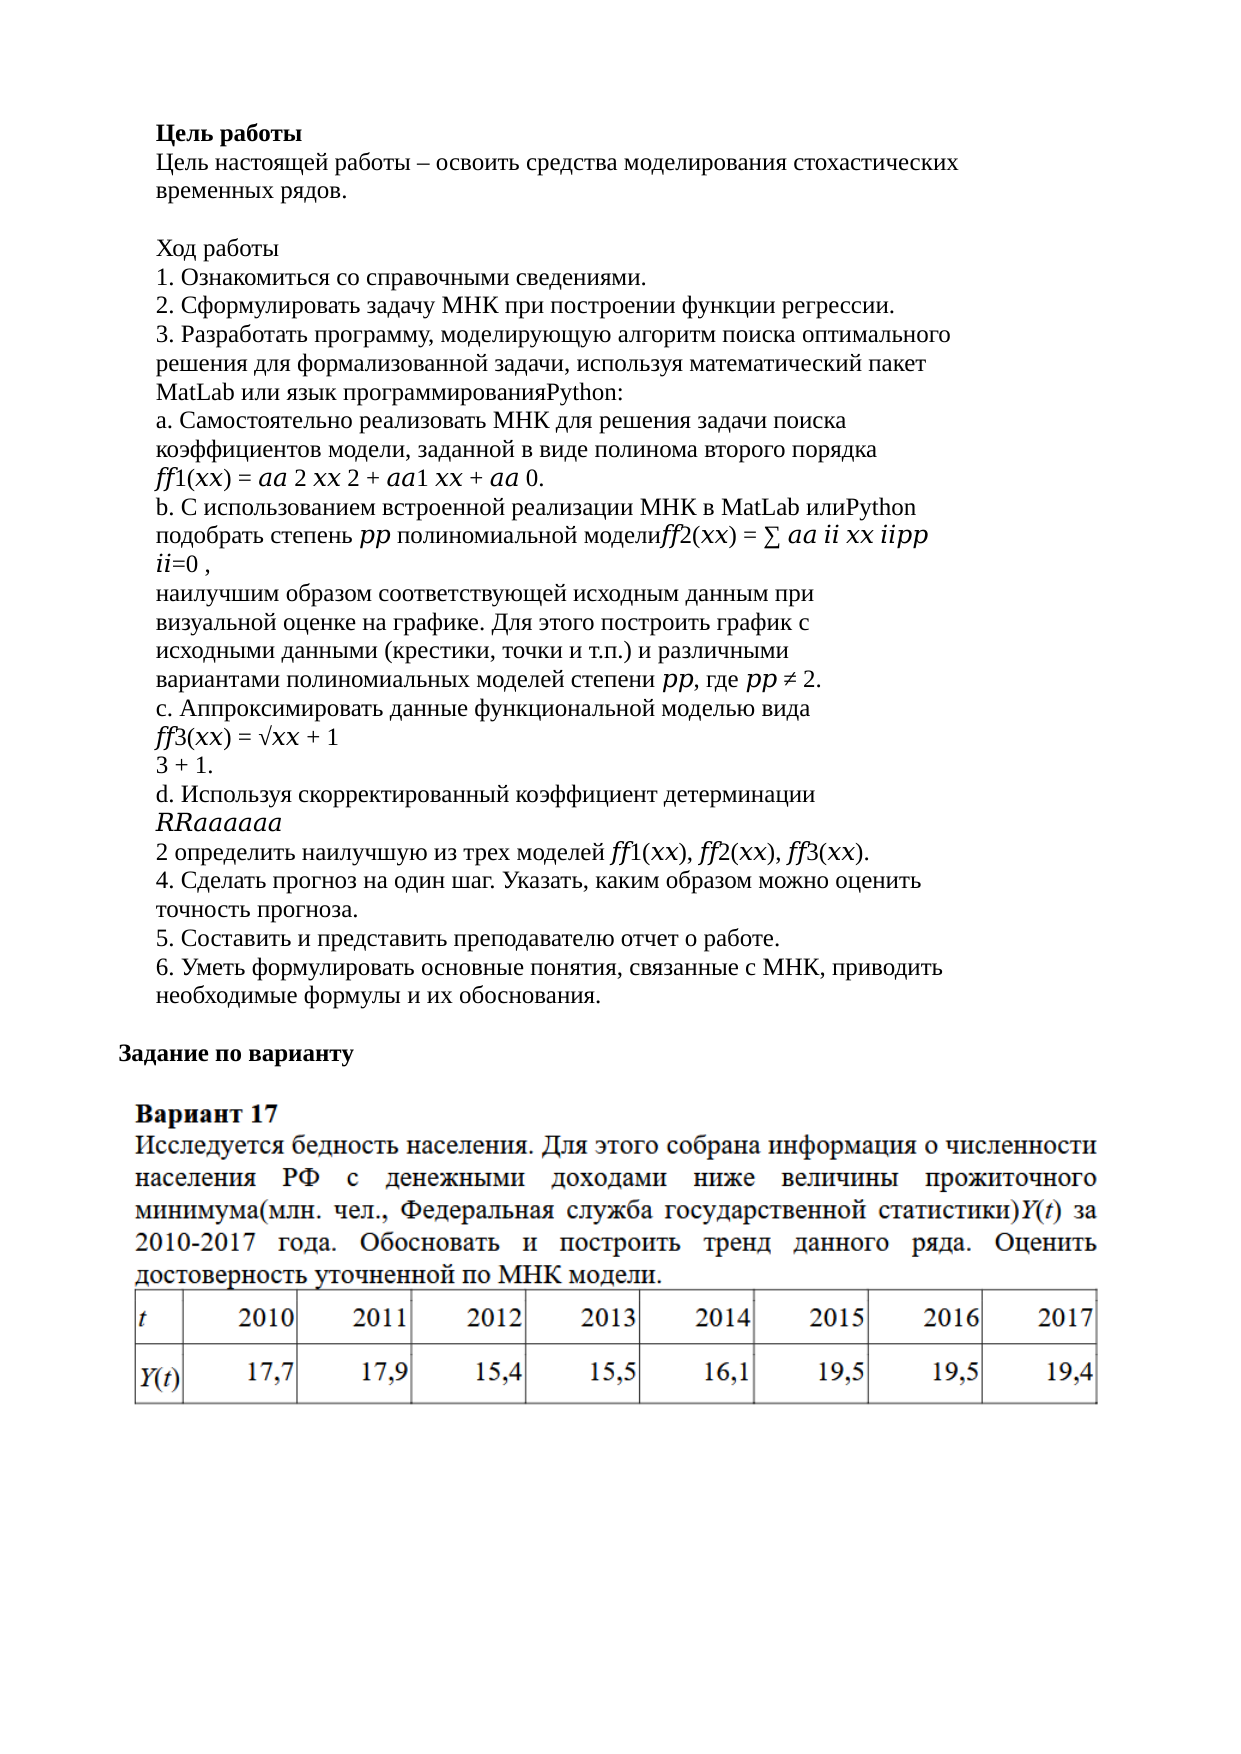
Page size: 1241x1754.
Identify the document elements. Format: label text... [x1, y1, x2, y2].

picture [118, 1095, 1123, 1420]
text c. Аппроксимировать данные функциональной моделью вида [156, 693, 1122, 722]
text необходимые формулы и их обоснования. [156, 981, 1122, 1038]
text коэффициентов модели, заданной в виде полинома второго порядка [156, 434, 1122, 463]
text 6. Уметь формулировать основные понятия, связанные с МНК, приводить [156, 952, 1122, 981]
text 2. Сформулировать задачу МНК при построении функции регрессии. [156, 291, 1122, 319]
text 𝑖𝑖=0 , [156, 549, 1122, 578]
text решения для формализованной задачи, используя математический пакет [156, 348, 1122, 377]
text Цель настоящей работы – освоить средства моделирования стохастических [156, 147, 1122, 176]
text временных рядов. [156, 176, 1122, 204]
text b. С использованием встроенной реализации МНК в MatLab илиPython [156, 492, 1122, 521]
text 1. Ознакомиться со справочными сведениями. [156, 262, 1122, 291]
text d. Используя скорректированный коэффициент детерминации [156, 779, 1122, 808]
text 4. Сделать прогноз на один шаг. Указать, каким образом можно оценить [156, 866, 1122, 894]
text исходными данными (крестики, точки и т.п.) и различными [156, 636, 1122, 664]
text MatLab или язык программированияPython: [156, 377, 1122, 406]
text 3. Разработать программу, моделирующую алгоритм поиска оптимального [156, 319, 1122, 348]
text 𝑓𝑓3(𝑥𝑥) = √𝑥𝑥 + 1 [156, 722, 1122, 751]
text вариантами полиномиальных моделей степени 𝑝𝑝, где 𝑝𝑝 ≠ 2. [156, 664, 1122, 693]
text Ход работы [156, 233, 1122, 262]
text визуальной оценке на графике. Для этого построить график с [156, 607, 1122, 636]
text 5. Составить и представить преподавателю отчет о работе. [156, 923, 1122, 952]
text Цель работы [156, 118, 1122, 147]
text наилучшим образом соответствующей исходным данным при [156, 578, 1122, 607]
text точность прогноза. [156, 894, 1122, 923]
text [156, 1592, 1122, 1621]
text a. Самостоятельно реализовать МНК для решения задачи поиска [156, 406, 1122, 434]
text 3 + 1. [156, 751, 1122, 779]
text 2 определить наилучшую из трех моделей 𝑓𝑓1(𝑥𝑥), 𝑓𝑓2(𝑥𝑥), 𝑓𝑓3(𝑥𝑥). [156, 837, 1122, 866]
text Задание по варианту [118, 1038, 1122, 1067]
text подобрать степень 𝑝𝑝 полиномиальной модели𝑓𝑓2(𝑥𝑥) = ∑ 𝑎𝑎 𝑖𝑖 𝑥𝑥 𝑖𝑖𝑝𝑝 [156, 521, 1122, 549]
text 𝑅𝑅𝑎𝑎𝑎𝑎𝑎𝑎 [156, 808, 1122, 837]
text 𝑓𝑓1(𝑥𝑥) = 𝑎𝑎 2 𝑥𝑥 2 + 𝑎𝑎1 𝑥𝑥 + 𝑎𝑎 0. [156, 463, 1122, 492]
